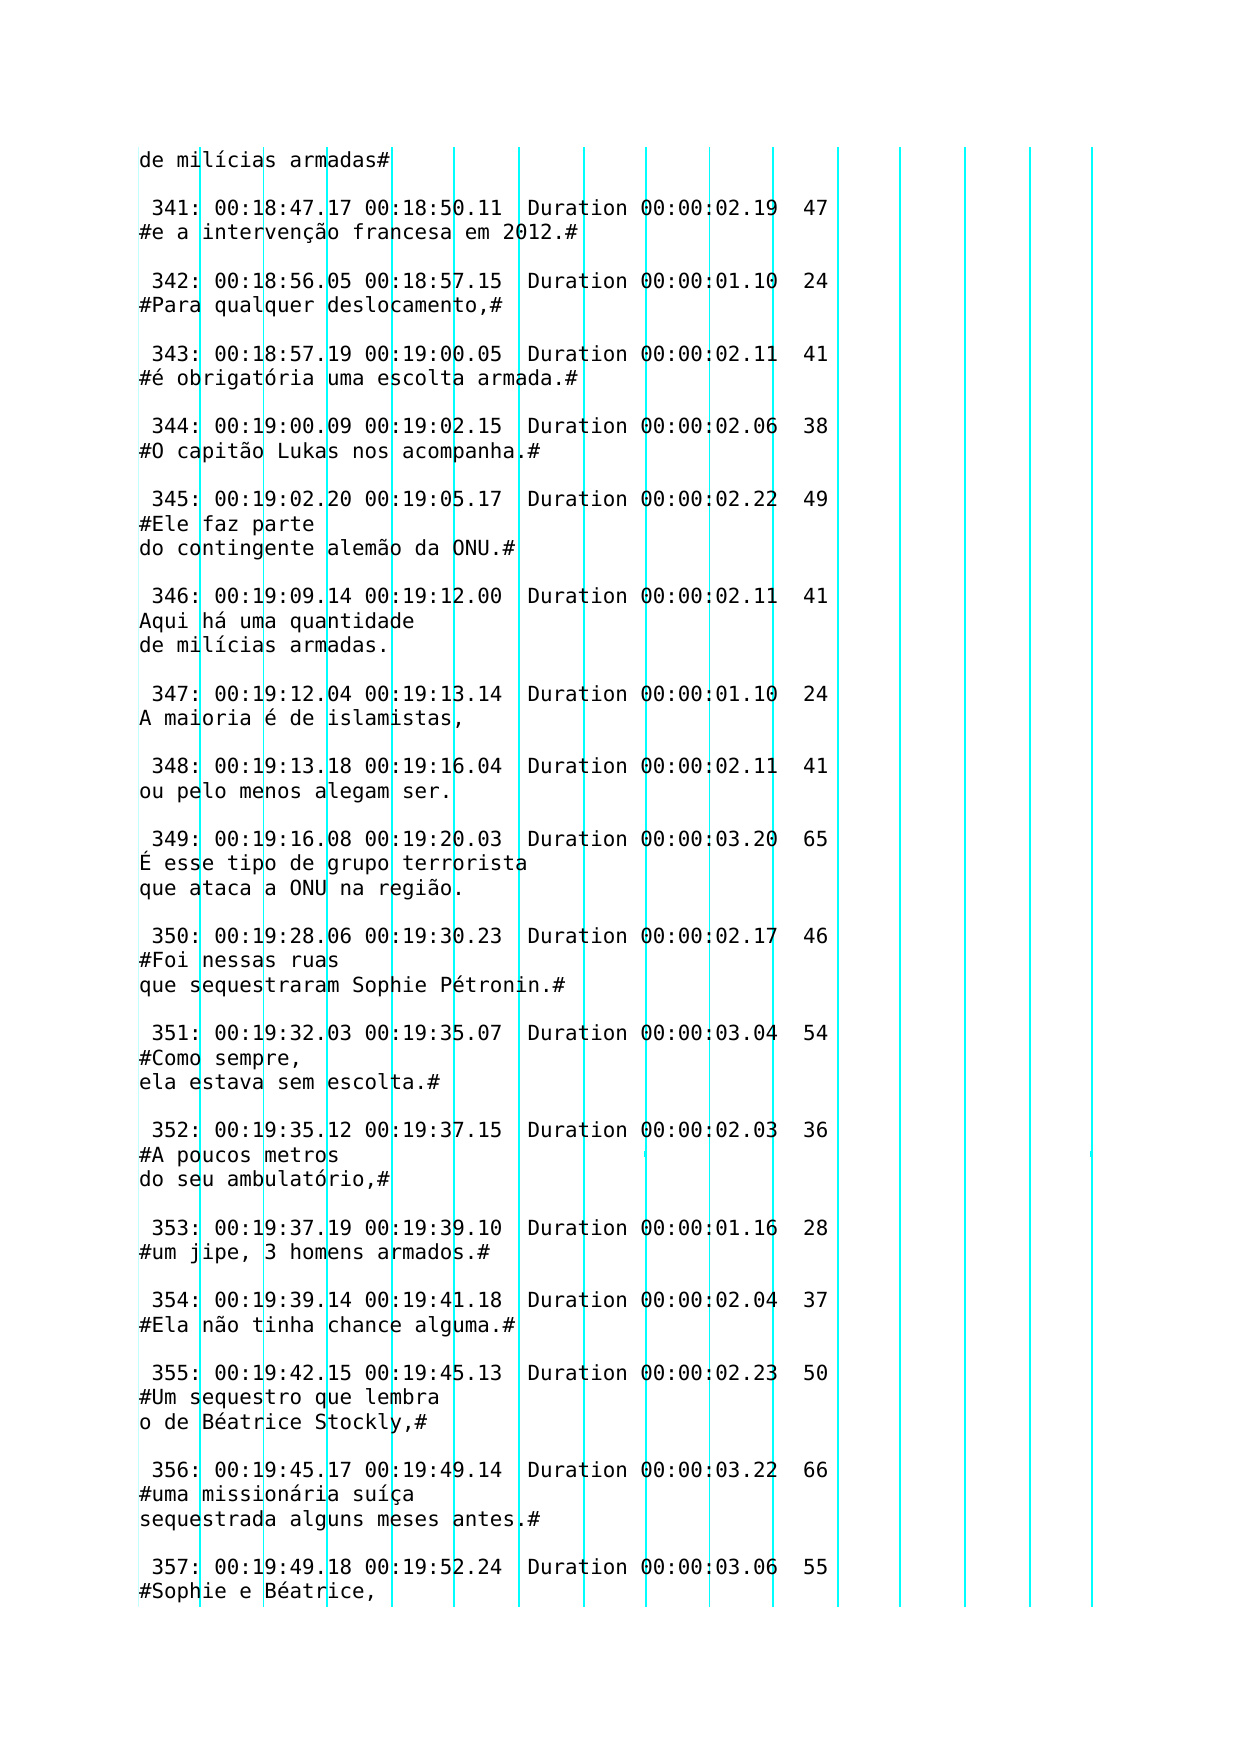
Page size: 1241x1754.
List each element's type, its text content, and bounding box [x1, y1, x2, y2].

text #Para qualquer deslocamento,# [139, 293, 1101, 317]
text #é obrigatória uma escolta armada.# [139, 366, 1101, 390]
text #Foi nessas ruas [139, 948, 1101, 973]
text de milícias armadas. [139, 633, 1101, 657]
text do seu ambulatório,# [139, 1167, 1101, 1191]
text o de Béatrice Stockly,# [139, 1410, 1101, 1434]
text 344: 00:19:00.09 00:19:02.15 Duration 00:00:02.06 38 [139, 414, 1101, 439]
text de milícias armadas# [139, 148, 1101, 172]
text 349: 00:19:16.08 00:19:20.03 Duration 00:00:03.20 65 [139, 827, 1101, 851]
text 355: 00:19:42.15 00:19:45.13 Duration 00:00:02.23 50 [139, 1361, 1101, 1385]
text 354: 00:19:39.14 00:19:41.18 Duration 00:00:02.04 37 [139, 1288, 1101, 1313]
text 356: 00:19:45.17 00:19:49.14 Duration 00:00:03.22 66 [139, 1458, 1101, 1482]
text #um jipe, 3 homens armados.# [139, 1240, 1101, 1264]
text 341: 00:18:47.17 00:18:50.11 Duration 00:00:02.19 47 [139, 196, 1101, 220]
text 357: 00:19:49.18 00:19:52.24 Duration 00:00:03.06 55 [139, 1555, 1101, 1579]
text A maioria é de islamistas, [139, 706, 1101, 730]
picture [138, 147, 1102, 1607]
text 351: 00:19:32.03 00:19:35.07 Duration 00:00:03.04 54 [139, 1021, 1101, 1046]
text 343: 00:18:57.19 00:19:00.05 Duration 00:00:02.11 41 [139, 342, 1101, 366]
text que ataca a ONU na região. [139, 876, 1101, 900]
text #A poucos metros [139, 1143, 1101, 1167]
text #O capitão Lukas nos acompanha.# [139, 439, 1101, 463]
text #Um sequestro que lembra [139, 1385, 1101, 1410]
text #Como sempre, [139, 1046, 1101, 1070]
text É esse tipo de grupo terrorista [139, 851, 1101, 876]
text 348: 00:19:13.18 00:19:16.04 Duration 00:00:02.11 41 [139, 754, 1101, 779]
text #Ela não tinha chance alguma.# [139, 1313, 1101, 1337]
text #Ele faz parte [139, 512, 1101, 536]
text 350: 00:19:28.06 00:19:30.23 Duration 00:00:02.17 46 [139, 924, 1101, 948]
text 342: 00:18:56.05 00:18:57.15 Duration 00:00:01.10 24 [139, 269, 1101, 293]
text #uma missionária suíça [139, 1482, 1101, 1507]
text que sequestraram Sophie Pétronin.# [139, 973, 1101, 997]
text sequestrada alguns meses antes.# [139, 1507, 1101, 1531]
text ou pelo menos alegam ser. [139, 779, 1101, 803]
text 345: 00:19:02.20 00:19:05.17 Duration 00:00:02.22 49 [139, 487, 1101, 512]
text #e a intervenção francesa em 2012.# [139, 220, 1101, 245]
text 347: 00:19:12.04 00:19:13.14 Duration 00:00:01.10 24 [139, 682, 1101, 706]
text Aqui há uma quantidade [139, 609, 1101, 633]
text do contingente alemão da ONU.# [139, 536, 1101, 560]
text 346: 00:19:09.14 00:19:12.00 Duration 00:00:02.11 41 [139, 584, 1101, 609]
text 353: 00:19:37.19 00:19:39.10 Duration 00:00:01.16 28 [139, 1216, 1101, 1240]
text ela estava sem escolta.# [139, 1070, 1101, 1094]
text 352: 00:19:35.12 00:19:37.15 Duration 00:00:02.03 36 [139, 1118, 1101, 1143]
text #Sophie e Béatrice, [139, 1579, 1101, 1604]
